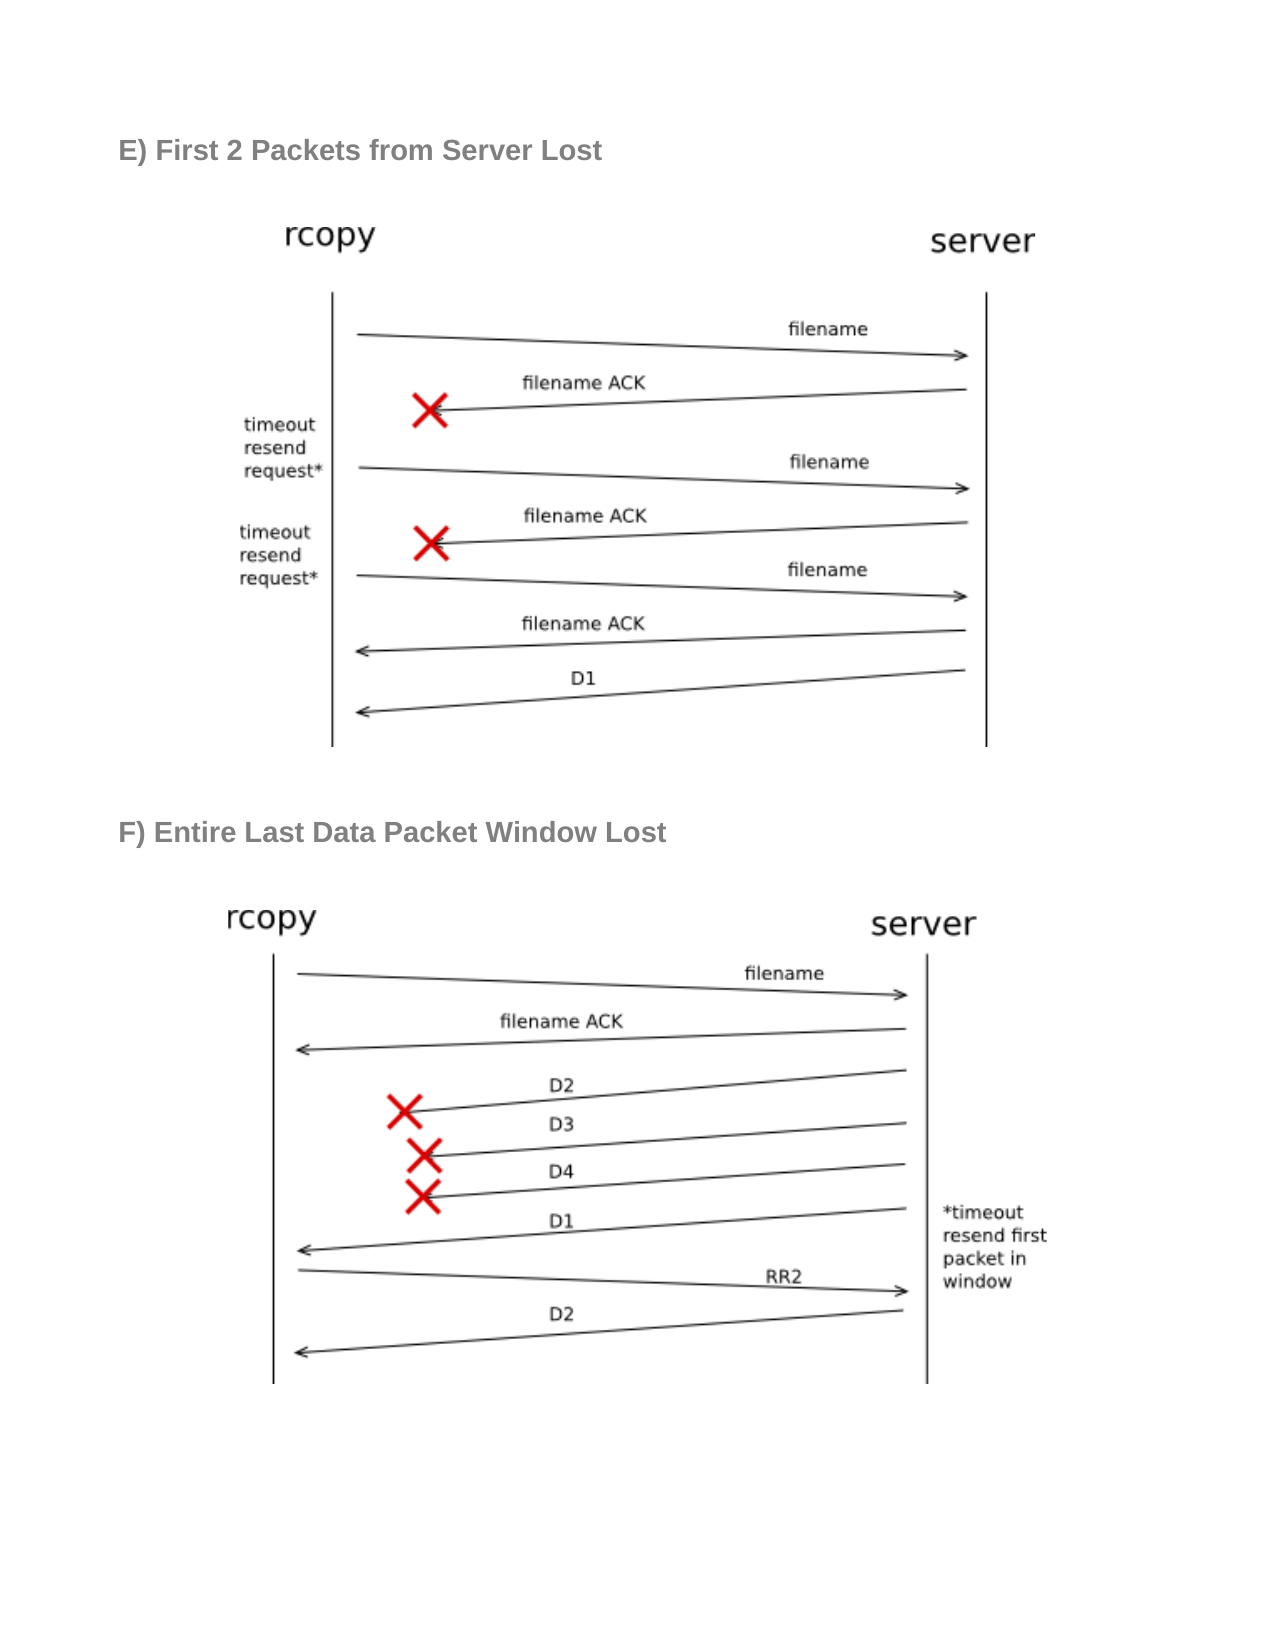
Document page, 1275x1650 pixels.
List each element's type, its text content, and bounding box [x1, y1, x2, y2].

picture [228, 910, 1047, 1384]
subtitle F) Entire Last Data Packet Window Lost [118, 816, 1157, 849]
picture [240, 227, 1035, 747]
subtitle E) First 2 Packets from Server Lost [118, 133, 1157, 166]
